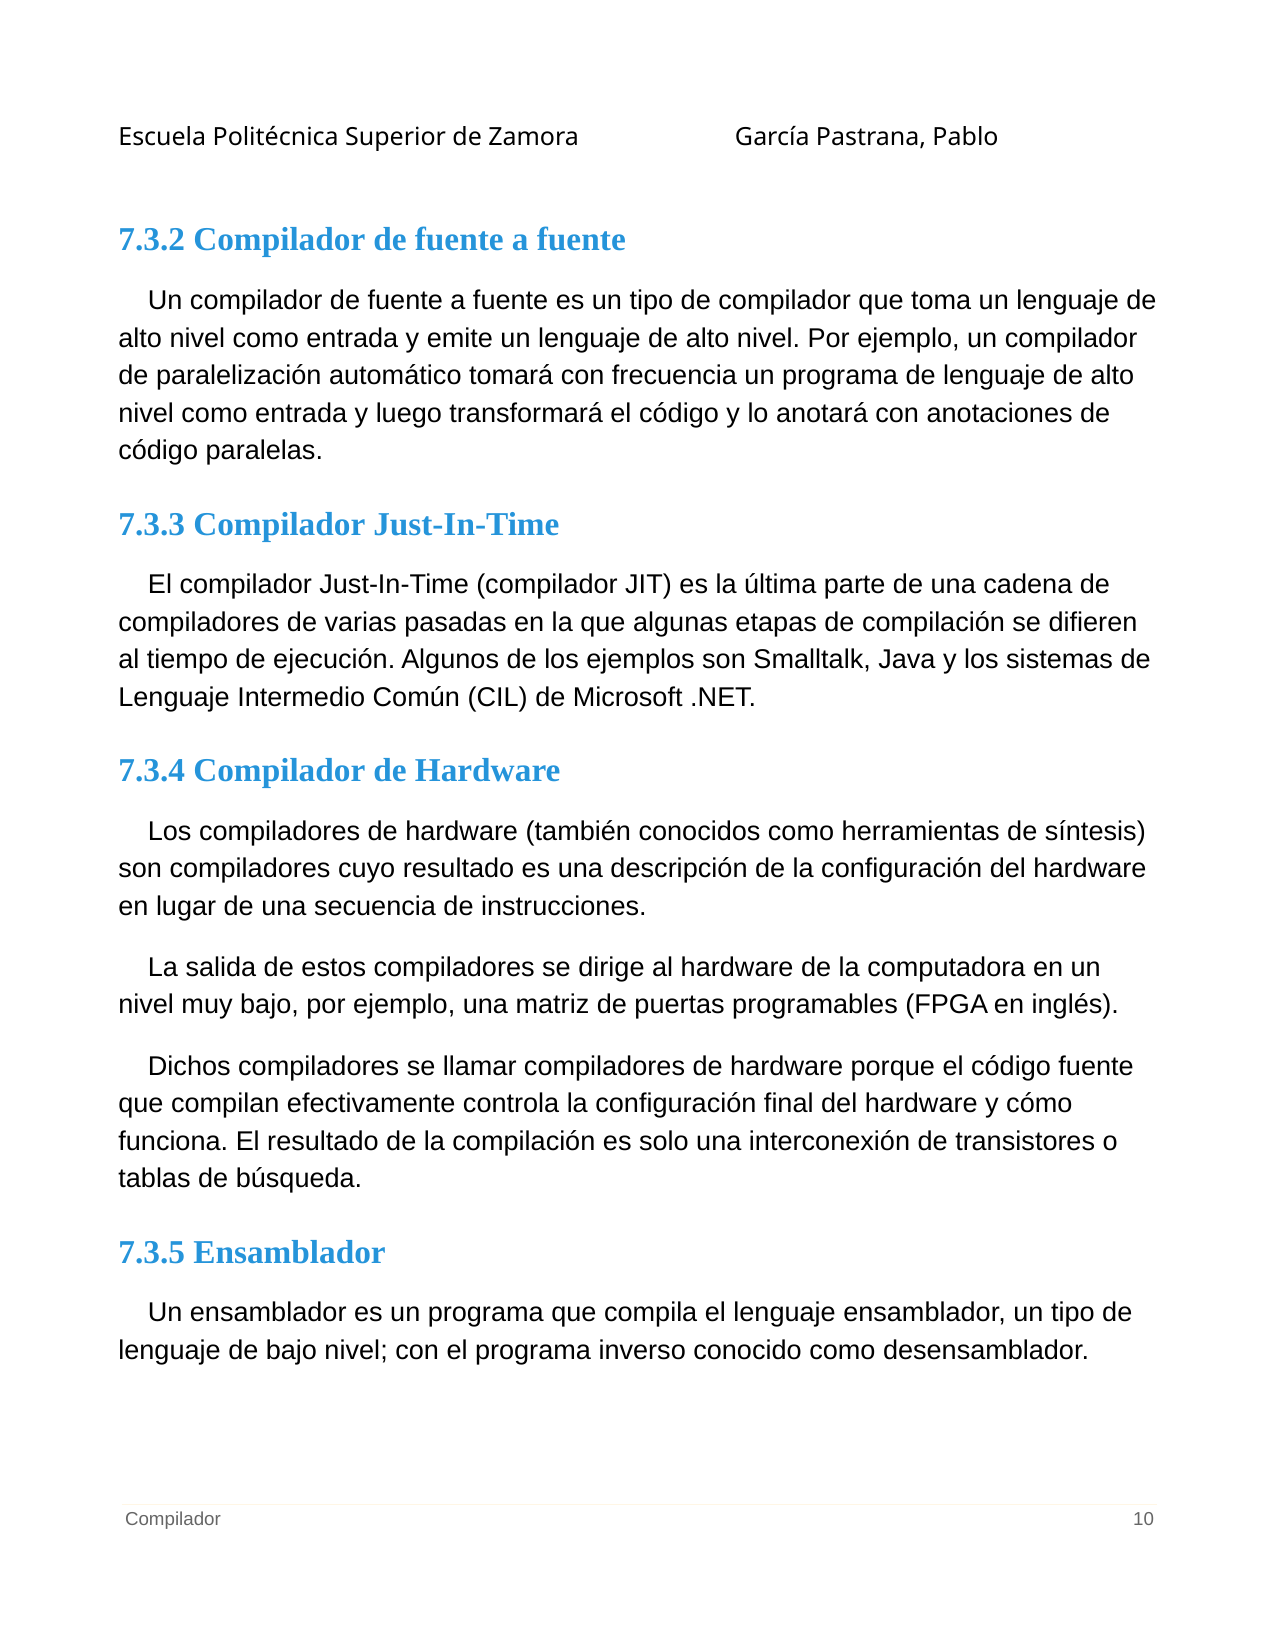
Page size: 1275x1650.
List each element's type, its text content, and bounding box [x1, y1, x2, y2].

subtitle Compilador de Hardware [118, 751, 1157, 789]
text Los compiladores de hardware (también conocidos como herramientas de síntesis) son compiladores cuyo resultado es una descripción de la configuración del hardware en lugar de una secuencia de instrucciones. [118, 815, 1157, 921]
subtitle Compilador de fuente a fuente [118, 220, 1157, 258]
text La salida de estos compiladores se dirige al hardware de la computadora en un nivel muy bajo, por ejemplo, una matriz de puertas programables (FPGA en inglés). [118, 951, 1157, 1020]
subtitle Compilador Just-In-Time [118, 504, 1157, 542]
text Un compilador de fuente a fuente es un tipo de compilador que toma un lenguaje de alto nivel como entrada y emite un lenguaje de alto nivel. Por ejemplo, un compilador de paralelización automático tomará con frecuencia un programa de lenguaje de alto nivel como entrada y luego transformará el código y lo anotará con anotaciones de código paralelas. [118, 284, 1157, 465]
subtitle Ensamblador [118, 1232, 1157, 1270]
text Un ensamblador es un programa que compila el lenguaje ensamblador, un tipo de lenguaje de bajo nivel; con el programa inverso conocido como desensamblador. [118, 1296, 1157, 1365]
text El compilador Just-In-Time (compilador JIT) es la última parte de una cadena de compiladores de varias pasadas en la que algunas etapas de compilación se difieren al tiempo de ejecución. Algunos de los ejemplos son Smalltalk, Java y los sistemas de Lenguaje Intermedio Común (CIL) de Microsoft .NET. [118, 568, 1157, 712]
text Dichos compiladores se llamar compiladores de hardware porque el código fuente que compilan efectivamente controla la configuración final del hardware y cómo funciona. El resultado de la compilación es solo una interconexión de transistores o tablas de búsqueda. [118, 1050, 1157, 1193]
